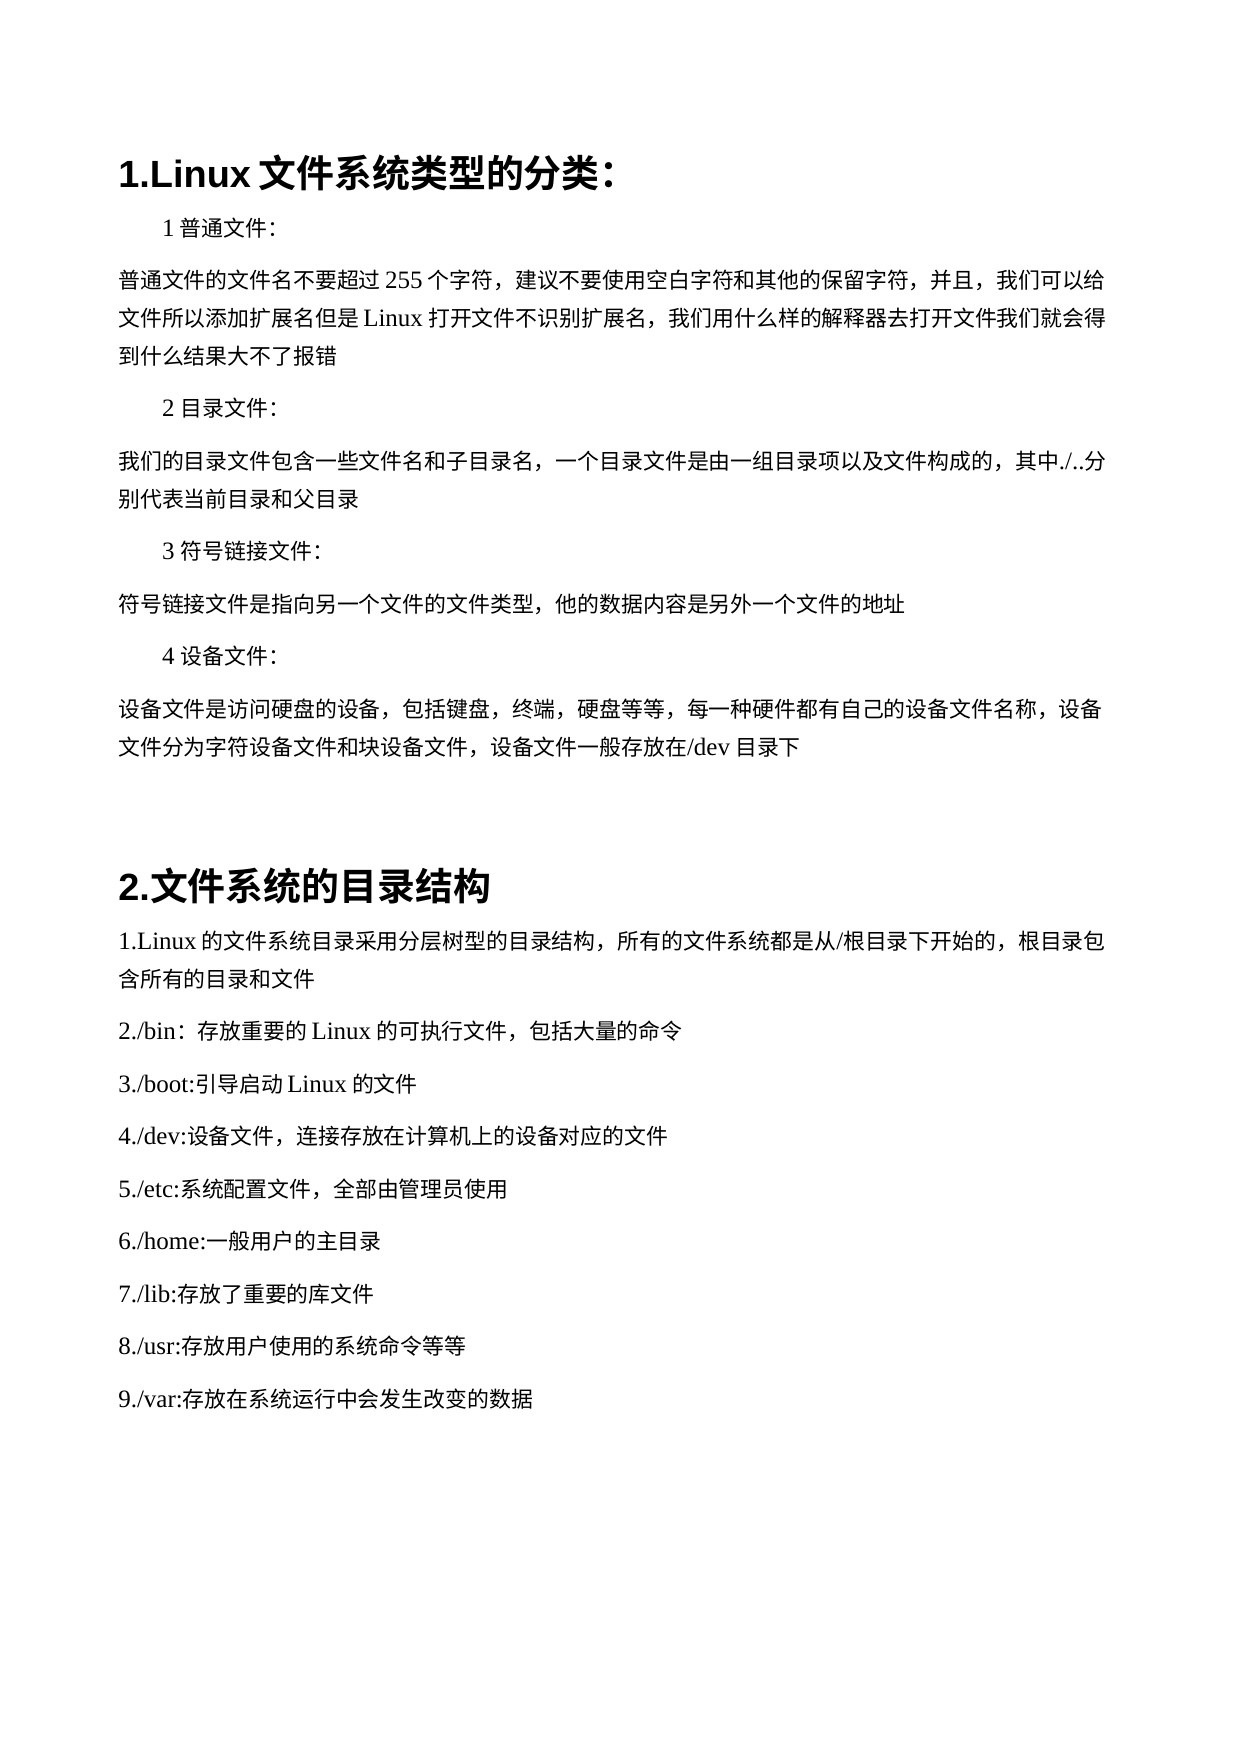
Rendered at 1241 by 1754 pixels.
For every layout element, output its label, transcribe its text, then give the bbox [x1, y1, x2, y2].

text 1.Linux的文件系统目录采用分层树型的目录结构，所有的文件系统都是从/根目录下开始的，根目录包含所有的目录和文件 [118, 924, 1122, 993]
text 2 目录文件： [118, 391, 1122, 423]
text 我们的目录文件包含一些文件名和子目录名，一个目录文件是由一组目录项以及文件构成的，其中./..分别代表当前目录和父目录 [118, 444, 1122, 513]
text 1普通文件： [118, 211, 1122, 242]
text 6./home:一般用户的主目录 [118, 1224, 1122, 1256]
text 设备文件是访问硬盘的设备，包括键盘，终端，硬盘等等，每一种硬件都有自己的设备文件名称，设备文件分为字符设备文件和块设备文件，设备文件一般存放在/dev目录下 [118, 692, 1122, 761]
text 8./usr:存放用户使用的系统命令等等 [118, 1329, 1122, 1361]
text 普通文件的文件名不要超过255个字符，建议不要使用空白字符和其他的保留字符，并且，我们可以给文件所以添加扩展名但是Linux打开文件不识别扩展名，我们用什么样的解释器去打开文件我们就会得到什么结果大不了报错 [118, 263, 1122, 371]
text 3 符号链接文件： [118, 534, 1122, 566]
subtitle 1.Linux文件系统类型的分类： [118, 143, 1122, 198]
text 5./etc:系统配置文件，全部由管理员使用 [118, 1172, 1122, 1203]
text 3./boot:引导启动Linux的文件 [118, 1067, 1122, 1098]
subtitle 2.文件系统的目录结构 [118, 856, 1122, 911]
text 4./dev:设备文件，连接存放在计算机上的设备对应的文件 [118, 1119, 1122, 1151]
text 2./bin：存放重要的Linux的可执行文件，包括大量的命令 [118, 1014, 1122, 1046]
text 4 设备文件： [118, 639, 1122, 671]
text 7./lib:存放了重要的库文件 [118, 1277, 1122, 1308]
text 9./var:存放在系统运行中会发生改变的数据 [118, 1382, 1122, 1413]
text 符号链接文件是指向另一个文件的文件类型，他的数据内容是另外一个文件的地址 [118, 587, 1122, 618]
